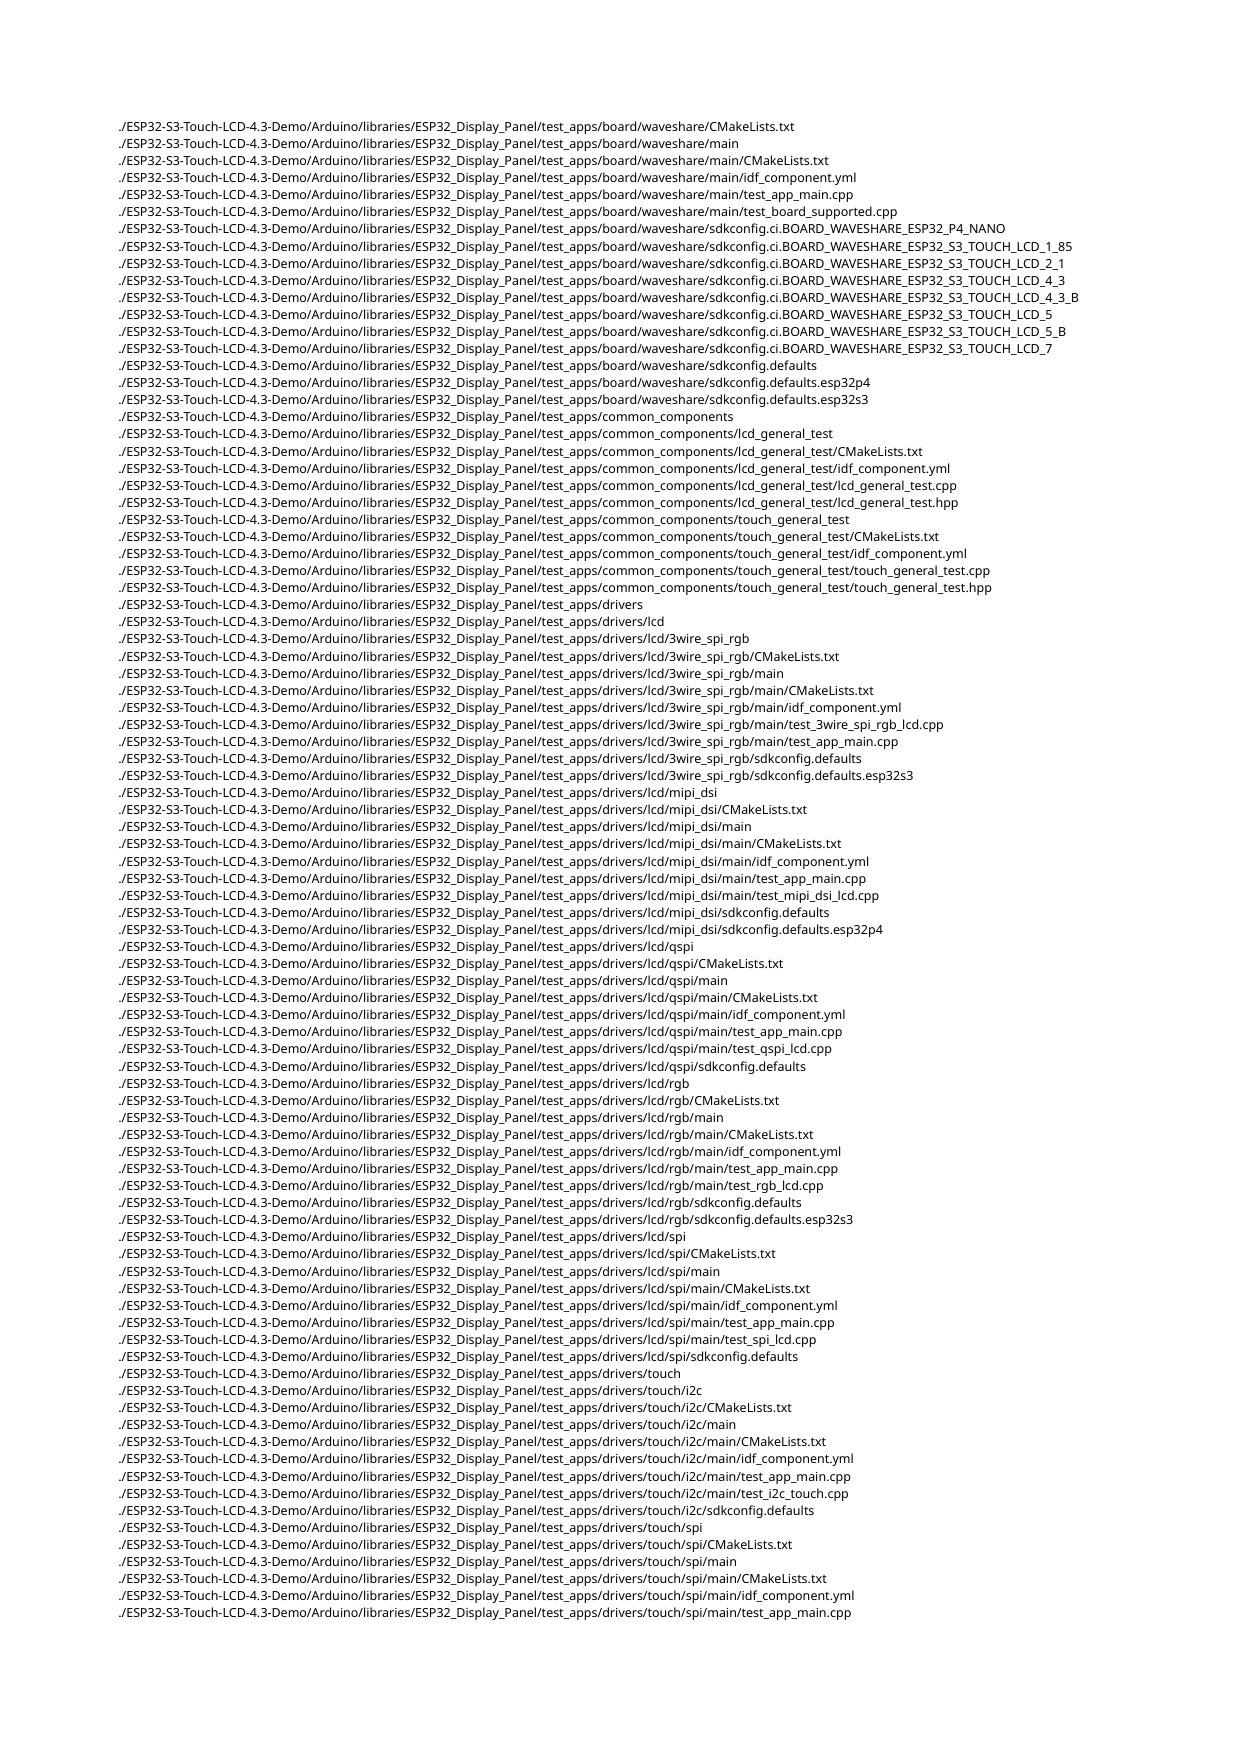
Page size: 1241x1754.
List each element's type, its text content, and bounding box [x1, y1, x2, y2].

text ./ESP32-S3-Touch-LCD-4.3-Demo/Arduino/libraries/ESP32_Display_Panel/test_apps/drivers/touch/spi/main/idf_component.yml [118, 1587, 1122, 1604]
text ./ESP32-S3-Touch-LCD-4.3-Demo/Arduino/libraries/ESP32_Display_Panel/test_apps/drivers/lcd/rgb/main/CMakeLists.txt [118, 1126, 1122, 1143]
text ./ESP32-S3-Touch-LCD-4.3-Demo/Arduino/libraries/ESP32_Display_Panel/test_apps/board/waveshare/main/test_board_supported.cpp [118, 203, 1122, 221]
text ./ESP32-S3-Touch-LCD-4.3-Demo/Arduino/libraries/ESP32_Display_Panel/test_apps/drivers/touch/spi/main/CMakeLists.txt [118, 1570, 1122, 1587]
text ./ESP32-S3-Touch-LCD-4.3-Demo/Arduino/libraries/ESP32_Display_Panel/test_apps/drivers/lcd/rgb/sdkconfig.defaults.esp32s3 [118, 1211, 1122, 1228]
text ./ESP32-S3-Touch-LCD-4.3-Demo/Arduino/libraries/ESP32_Display_Panel/test_apps/drivers/touch/i2c/main/idf_component.yml [118, 1451, 1122, 1468]
text ./ESP32-S3-Touch-LCD-4.3-Demo/Arduino/libraries/ESP32_Display_Panel/test_apps/drivers/touch/spi/CMakeLists.txt [118, 1536, 1122, 1553]
text ./ESP32-S3-Touch-LCD-4.3-Demo/Arduino/libraries/ESP32_Display_Panel/test_apps/board/waveshare/sdkconfig.ci.BOARD_WAVESHARE_ESP32_S3_TOUCH_LCD_1_85 [118, 238, 1122, 255]
text ./ESP32-S3-Touch-LCD-4.3-Demo/Arduino/libraries/ESP32_Display_Panel/test_apps/drivers/lcd/3wire_spi_rgb [118, 631, 1122, 648]
text ./ESP32-S3-Touch-LCD-4.3-Demo/Arduino/libraries/ESP32_Display_Panel/test_apps/common_components/touch_general_test/touch_general_test.hpp [118, 579, 1122, 596]
text ./ESP32-S3-Touch-LCD-4.3-Demo/Arduino/libraries/ESP32_Display_Panel/test_apps/common_components/lcd_general_test [118, 426, 1122, 443]
text ./ESP32-S3-Touch-LCD-4.3-Demo/Arduino/libraries/ESP32_Display_Panel/test_apps/drivers/touch/i2c/sdkconfig.defaults [118, 1502, 1122, 1519]
text ./ESP32-S3-Touch-LCD-4.3-Demo/Arduino/libraries/ESP32_Display_Panel/test_apps/board/waveshare/sdkconfig.defaults.esp32s3 [118, 391, 1122, 408]
text ./ESP32-S3-Touch-LCD-4.3-Demo/Arduino/libraries/ESP32_Display_Panel/test_apps/board/waveshare/main/idf_component.yml [118, 169, 1122, 186]
text ./ESP32-S3-Touch-LCD-4.3-Demo/Arduino/libraries/ESP32_Display_Panel/test_apps/common_components [118, 408, 1122, 426]
text ./ESP32-S3-Touch-LCD-4.3-Demo/Arduino/libraries/ESP32_Display_Panel/test_apps/drivers/lcd/rgb/main [118, 1109, 1122, 1126]
text ./ESP32-S3-Touch-LCD-4.3-Demo/Arduino/libraries/ESP32_Display_Panel/test_apps/board/waveshare/sdkconfig.ci.BOARD_WAVESHARE_ESP32_S3_TOUCH_LCD_4_3 [118, 272, 1122, 289]
text ./ESP32-S3-Touch-LCD-4.3-Demo/Arduino/libraries/ESP32_Display_Panel/test_apps/drivers/lcd/mipi_dsi/sdkconfig.defaults [118, 904, 1122, 921]
text ./ESP32-S3-Touch-LCD-4.3-Demo/Arduino/libraries/ESP32_Display_Panel/test_apps/common_components/touch_general_test/touch_general_test.cpp [118, 562, 1122, 579]
text ./ESP32-S3-Touch-LCD-4.3-Demo/Arduino/libraries/ESP32_Display_Panel/test_apps/board/waveshare/sdkconfig.ci.BOARD_WAVESHARE_ESP32_P4_NANO [118, 221, 1122, 238]
text ./ESP32-S3-Touch-LCD-4.3-Demo/Arduino/libraries/ESP32_Display_Panel/test_apps/drivers/lcd/spi/main [118, 1263, 1122, 1280]
text ./ESP32-S3-Touch-LCD-4.3-Demo/Arduino/libraries/ESP32_Display_Panel/test_apps/drivers/lcd/qspi/main/idf_component.yml [118, 1006, 1122, 1023]
text ./ESP32-S3-Touch-LCD-4.3-Demo/Arduino/libraries/ESP32_Display_Panel/test_apps/drivers/lcd/spi/main/idf_component.yml [118, 1297, 1122, 1314]
text ./ESP32-S3-Touch-LCD-4.3-Demo/Arduino/libraries/ESP32_Display_Panel/test_apps/drivers/lcd/rgb/main/idf_component.yml [118, 1143, 1122, 1160]
text ./ESP32-S3-Touch-LCD-4.3-Demo/Arduino/libraries/ESP32_Display_Panel/test_apps/drivers/lcd/qspi/CMakeLists.txt [118, 955, 1122, 972]
text ./ESP32-S3-Touch-LCD-4.3-Demo/Arduino/libraries/ESP32_Display_Panel/test_apps/drivers/lcd/3wire_spi_rgb/sdkconfig.defaults [118, 750, 1122, 767]
text ./ESP32-S3-Touch-LCD-4.3-Demo/Arduino/libraries/ESP32_Display_Panel/test_apps/common_components/lcd_general_test/idf_component.yml [118, 460, 1122, 477]
text ./ESP32-S3-Touch-LCD-4.3-Demo/Arduino/libraries/ESP32_Display_Panel/test_apps/drivers/lcd/spi/main/test_app_main.cpp [118, 1314, 1122, 1331]
text ./ESP32-S3-Touch-LCD-4.3-Demo/Arduino/libraries/ESP32_Display_Panel/test_apps/drivers/touch/i2c/main [118, 1416, 1122, 1433]
text ./ESP32-S3-Touch-LCD-4.3-Demo/Arduino/libraries/ESP32_Display_Panel/test_apps/common_components/touch_general_test [118, 511, 1122, 528]
text ./ESP32-S3-Touch-LCD-4.3-Demo/Arduino/libraries/ESP32_Display_Panel/test_apps/drivers/lcd/spi/sdkconfig.defaults [118, 1348, 1122, 1365]
text ./ESP32-S3-Touch-LCD-4.3-Demo/Arduino/libraries/ESP32_Display_Panel/test_apps/drivers/touch [118, 1365, 1122, 1382]
text ./ESP32-S3-Touch-LCD-4.3-Demo/Arduino/libraries/ESP32_Display_Panel/test_apps/drivers/lcd/rgb/sdkconfig.defaults [118, 1194, 1122, 1211]
text ./ESP32-S3-Touch-LCD-4.3-Demo/Arduino/libraries/ESP32_Display_Panel/test_apps/common_components/lcd_general_test/lcd_general_test.hpp [118, 494, 1122, 511]
text ./ESP32-S3-Touch-LCD-4.3-Demo/Arduino/libraries/ESP32_Display_Panel/test_apps/board/waveshare/main [118, 135, 1122, 152]
text ./ESP32-S3-Touch-LCD-4.3-Demo/Arduino/libraries/ESP32_Display_Panel/test_apps/common_components/lcd_general_test/lcd_general_test.cpp [118, 477, 1122, 494]
text ./ESP32-S3-Touch-LCD-4.3-Demo/Arduino/libraries/ESP32_Display_Panel/test_apps/drivers/lcd/3wire_spi_rgb/main/idf_component.yml [118, 699, 1122, 716]
text ./ESP32-S3-Touch-LCD-4.3-Demo/Arduino/libraries/ESP32_Display_Panel/test_apps/drivers/lcd/rgb/main/test_app_main.cpp [118, 1160, 1122, 1177]
text ./ESP32-S3-Touch-LCD-4.3-Demo/Arduino/libraries/ESP32_Display_Panel/test_apps/board/waveshare/sdkconfig.defaults [118, 357, 1122, 374]
text ./ESP32-S3-Touch-LCD-4.3-Demo/Arduino/libraries/ESP32_Display_Panel/test_apps/drivers/lcd/qspi/main/test_app_main.cpp [118, 1023, 1122, 1041]
text ./ESP32-S3-Touch-LCD-4.3-Demo/Arduino/libraries/ESP32_Display_Panel/test_apps/drivers/lcd/3wire_spi_rgb/main/test_3wire_spi_rgb_lcd.cpp [118, 716, 1122, 733]
text ./ESP32-S3-Touch-LCD-4.3-Demo/Arduino/libraries/ESP32_Display_Panel/test_apps/drivers/lcd/mipi_dsi/main/idf_component.yml [118, 853, 1122, 870]
text ./ESP32-S3-Touch-LCD-4.3-Demo/Arduino/libraries/ESP32_Display_Panel/test_apps/board/waveshare/sdkconfig.ci.BOARD_WAVESHARE_ESP32_S3_TOUCH_LCD_5 [118, 306, 1122, 323]
text ./ESP32-S3-Touch-LCD-4.3-Demo/Arduino/libraries/ESP32_Display_Panel/test_apps/drivers/lcd/3wire_spi_rgb/main [118, 665, 1122, 682]
text ./ESP32-S3-Touch-LCD-4.3-Demo/Arduino/libraries/ESP32_Display_Panel/test_apps/board/waveshare/sdkconfig.ci.BOARD_WAVESHARE_ESP32_S3_TOUCH_LCD_5_B [118, 323, 1122, 340]
text ./ESP32-S3-Touch-LCD-4.3-Demo/Arduino/libraries/ESP32_Display_Panel/test_apps/drivers/lcd/mipi_dsi/CMakeLists.txt [118, 801, 1122, 818]
text ./ESP32-S3-Touch-LCD-4.3-Demo/Arduino/libraries/ESP32_Display_Panel/test_apps/board/waveshare/sdkconfig.ci.BOARD_WAVESHARE_ESP32_S3_TOUCH_LCD_2_1 [118, 255, 1122, 272]
text ./ESP32-S3-Touch-LCD-4.3-Demo/Arduino/libraries/ESP32_Display_Panel/test_apps/drivers/lcd/rgb/main/test_rgb_lcd.cpp [118, 1177, 1122, 1194]
text ./ESP32-S3-Touch-LCD-4.3-Demo/Arduino/libraries/ESP32_Display_Panel/test_apps/drivers/lcd/spi/main/CMakeLists.txt [118, 1280, 1122, 1297]
text ./ESP32-S3-Touch-LCD-4.3-Demo/Arduino/libraries/ESP32_Display_Panel/test_apps/drivers/lcd/rgb [118, 1075, 1122, 1092]
text ./ESP32-S3-Touch-LCD-4.3-Demo/Arduino/libraries/ESP32_Display_Panel/test_apps/common_components/touch_general_test/idf_component.yml [118, 545, 1122, 562]
text ./ESP32-S3-Touch-LCD-4.3-Demo/Arduino/libraries/ESP32_Display_Panel/test_apps/drivers/lcd/qspi/sdkconfig.defaults [118, 1058, 1122, 1075]
text ./ESP32-S3-Touch-LCD-4.3-Demo/Arduino/libraries/ESP32_Display_Panel/test_apps/drivers/touch/spi [118, 1519, 1122, 1536]
text ./ESP32-S3-Touch-LCD-4.3-Demo/Arduino/libraries/ESP32_Display_Panel/test_apps/drivers/lcd/qspi/main/CMakeLists.txt [118, 989, 1122, 1006]
text ./ESP32-S3-Touch-LCD-4.3-Demo/Arduino/libraries/ESP32_Display_Panel/test_apps/drivers/touch/spi/main [118, 1553, 1122, 1570]
text ./ESP32-S3-Touch-LCD-4.3-Demo/Arduino/libraries/ESP32_Display_Panel/test_apps/drivers/lcd/rgb/CMakeLists.txt [118, 1092, 1122, 1109]
text ./ESP32-S3-Touch-LCD-4.3-Demo/Arduino/libraries/ESP32_Display_Panel/test_apps/drivers/lcd/spi [118, 1228, 1122, 1246]
text ./ESP32-S3-Touch-LCD-4.3-Demo/Arduino/libraries/ESP32_Display_Panel/test_apps/drivers/touch/i2c [118, 1382, 1122, 1399]
text ./ESP32-S3-Touch-LCD-4.3-Demo/Arduino/libraries/ESP32_Display_Panel/test_apps/drivers/lcd/mipi_dsi/main/test_mipi_dsi_lcd.cpp [118, 887, 1122, 904]
text ./ESP32-S3-Touch-LCD-4.3-Demo/Arduino/libraries/ESP32_Display_Panel/test_apps/drivers/lcd/spi/main/test_spi_lcd.cpp [118, 1331, 1122, 1348]
text ./ESP32-S3-Touch-LCD-4.3-Demo/Arduino/libraries/ESP32_Display_Panel/test_apps/drivers/lcd [118, 613, 1122, 631]
text ./ESP32-S3-Touch-LCD-4.3-Demo/Arduino/libraries/ESP32_Display_Panel/test_apps/drivers/touch/i2c/CMakeLists.txt [118, 1399, 1122, 1416]
text ./ESP32-S3-Touch-LCD-4.3-Demo/Arduino/libraries/ESP32_Display_Panel/test_apps/drivers/lcd/3wire_spi_rgb/CMakeLists.txt [118, 648, 1122, 665]
text ./ESP32-S3-Touch-LCD-4.3-Demo/Arduino/libraries/ESP32_Display_Panel/test_apps/board/waveshare/main/CMakeLists.txt [118, 152, 1122, 169]
text ./ESP32-S3-Touch-LCD-4.3-Demo/Arduino/libraries/ESP32_Display_Panel/test_apps/drivers/lcd/qspi/main/test_qspi_lcd.cpp [118, 1041, 1122, 1058]
text ./ESP32-S3-Touch-LCD-4.3-Demo/Arduino/libraries/ESP32_Display_Panel/test_apps/drivers/lcd/mipi_dsi/main/CMakeLists.txt [118, 836, 1122, 853]
text ./ESP32-S3-Touch-LCD-4.3-Demo/Arduino/libraries/ESP32_Display_Panel/test_apps/drivers/lcd/spi/CMakeLists.txt [118, 1246, 1122, 1263]
text ./ESP32-S3-Touch-LCD-4.3-Demo/Arduino/libraries/ESP32_Display_Panel/test_apps/drivers/lcd/qspi [118, 938, 1122, 955]
text ./ESP32-S3-Touch-LCD-4.3-Demo/Arduino/libraries/ESP32_Display_Panel/test_apps/common_components/lcd_general_test/CMakeLists.txt [118, 443, 1122, 460]
text ./ESP32-S3-Touch-LCD-4.3-Demo/Arduino/libraries/ESP32_Display_Panel/test_apps/board/waveshare/CMakeLists.txt [118, 118, 1122, 135]
text ./ESP32-S3-Touch-LCD-4.3-Demo/Arduino/libraries/ESP32_Display_Panel/test_apps/drivers/touch/i2c/main/CMakeLists.txt [118, 1433, 1122, 1451]
text ./ESP32-S3-Touch-LCD-4.3-Demo/Arduino/libraries/ESP32_Display_Panel/test_apps/common_components/touch_general_test/CMakeLists.txt [118, 528, 1122, 545]
text ./ESP32-S3-Touch-LCD-4.3-Demo/Arduino/libraries/ESP32_Display_Panel/test_apps/board/waveshare/main/test_app_main.cpp [118, 186, 1122, 203]
text ./ESP32-S3-Touch-LCD-4.3-Demo/Arduino/libraries/ESP32_Display_Panel/test_apps/drivers/lcd/mipi_dsi [118, 784, 1122, 801]
text ./ESP32-S3-Touch-LCD-4.3-Demo/Arduino/libraries/ESP32_Display_Panel/test_apps/drivers [118, 596, 1122, 613]
text ./ESP32-S3-Touch-LCD-4.3-Demo/Arduino/libraries/ESP32_Display_Panel/test_apps/board/waveshare/sdkconfig.ci.BOARD_WAVESHARE_ESP32_S3_TOUCH_LCD_4_3_B [118, 289, 1122, 306]
text ./ESP32-S3-Touch-LCD-4.3-Demo/Arduino/libraries/ESP32_Display_Panel/test_apps/board/waveshare/sdkconfig.defaults.esp32p4 [118, 374, 1122, 391]
text ./ESP32-S3-Touch-LCD-4.3-Demo/Arduino/libraries/ESP32_Display_Panel/test_apps/drivers/lcd/mipi_dsi/main/test_app_main.cpp [118, 870, 1122, 887]
text ./ESP32-S3-Touch-LCD-4.3-Demo/Arduino/libraries/ESP32_Display_Panel/test_apps/drivers/lcd/3wire_spi_rgb/main/CMakeLists.txt [118, 682, 1122, 699]
text ./ESP32-S3-Touch-LCD-4.3-Demo/Arduino/libraries/ESP32_Display_Panel/test_apps/drivers/touch/i2c/main/test_i2c_touch.cpp [118, 1485, 1122, 1502]
text ./ESP32-S3-Touch-LCD-4.3-Demo/Arduino/libraries/ESP32_Display_Panel/test_apps/drivers/touch/spi/main/test_app_main.cpp [118, 1604, 1122, 1621]
text ./ESP32-S3-Touch-LCD-4.3-Demo/Arduino/libraries/ESP32_Display_Panel/test_apps/drivers/lcd/mipi_dsi/sdkconfig.defaults.esp32p4 [118, 921, 1122, 938]
text ./ESP32-S3-Touch-LCD-4.3-Demo/Arduino/libraries/ESP32_Display_Panel/test_apps/drivers/lcd/mipi_dsi/main [118, 818, 1122, 836]
text ./ESP32-S3-Touch-LCD-4.3-Demo/Arduino/libraries/ESP32_Display_Panel/test_apps/drivers/lcd/3wire_spi_rgb/sdkconfig.defaults.esp32s3 [118, 767, 1122, 784]
text ./ESP32-S3-Touch-LCD-4.3-Demo/Arduino/libraries/ESP32_Display_Panel/test_apps/board/waveshare/sdkconfig.ci.BOARD_WAVESHARE_ESP32_S3_TOUCH_LCD_7 [118, 340, 1122, 357]
text ./ESP32-S3-Touch-LCD-4.3-Demo/Arduino/libraries/ESP32_Display_Panel/test_apps/drivers/lcd/3wire_spi_rgb/main/test_app_main.cpp [118, 733, 1122, 750]
text ./ESP32-S3-Touch-LCD-4.3-Demo/Arduino/libraries/ESP32_Display_Panel/test_apps/drivers/touch/i2c/main/test_app_main.cpp [118, 1468, 1122, 1485]
text ./ESP32-S3-Touch-LCD-4.3-Demo/Arduino/libraries/ESP32_Display_Panel/test_apps/drivers/lcd/qspi/main [118, 972, 1122, 989]
